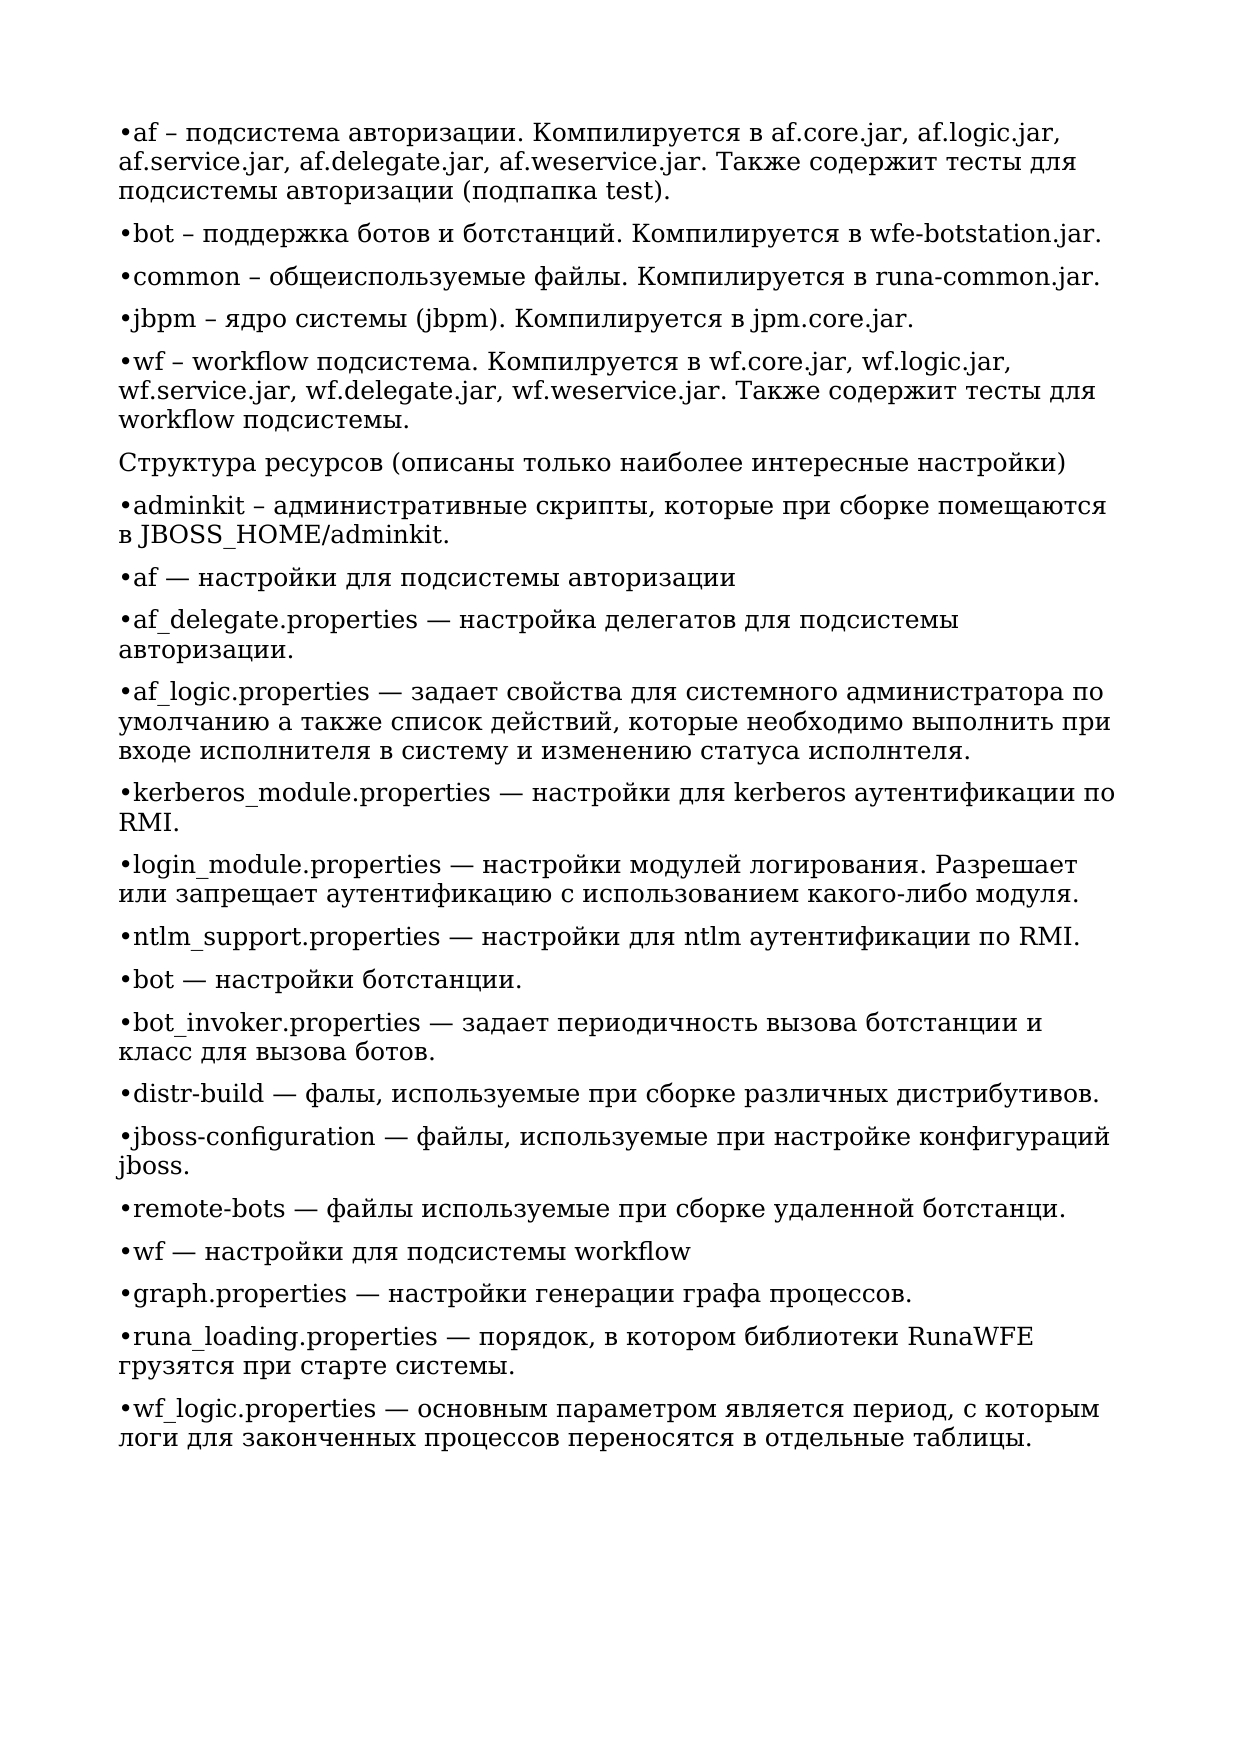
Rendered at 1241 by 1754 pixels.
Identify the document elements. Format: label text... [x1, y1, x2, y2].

list wf — настройки для подсистемы workflow [118, 1237, 1122, 1266]
list graph.properties — настройки генерации графа процессов. [118, 1279, 1122, 1309]
list ntlm_support.properties — настройки для ntlm аутентификации по RMI. [118, 922, 1122, 951]
list common – общеиспользуемые файлы. Компилируется в runa-common.jar. [118, 262, 1122, 291]
list af – подсистема авторизации. Компилируется в af.core.jar, af.logic.jar, af.service.jar, af.delegate.jar, af.weservice.jar. Также содержит тесты для подсистемы авторизации (подпапка test). [118, 118, 1122, 206]
list remote-bots — файлы используемые при сборке удаленной ботстанци. [118, 1194, 1122, 1223]
list af — настройки для подсистемы авторизации [118, 563, 1122, 592]
list adminkit – административные скрипты, которые при сборке помещаются в JBOSS_HOME/adminkit. [118, 491, 1122, 549]
list login_module.properties — настройки модулей логирования. Разрешает или запрещает аутентификацию с использованием какого-либо модуля. [118, 850, 1122, 909]
list runa_loading.properties — порядок, в котором библиотеки RunaWFE грузятся при старте системы. [118, 1322, 1122, 1381]
list bot – поддержка ботов и ботстанций. Компилируется в wfe-botstation.jar. [118, 219, 1122, 248]
list bot — настройки ботстанции. [118, 965, 1122, 994]
list distr-build — фалы, используемые при сборке различных дистрибутивов. [118, 1079, 1122, 1109]
list af_delegate.properties — настройка делегатов для подсистемы авторизации. [118, 606, 1122, 664]
list wf_logic.properties — основным параметром является период, с которым логи для законченных процессов переносятся в отдельные таблицы. [118, 1394, 1122, 1452]
list af_logic.properties — задает свойства для системного администратора по умолчанию а также список действий, которые необходимо выполнить при входе исполнителя в систему и изменению статуса исполнтеля. [118, 677, 1122, 765]
list kerberos_module.properties — настройки для kerberos аутентификации по RMI. [118, 778, 1122, 837]
list jbpm – ядро системы (jbpm). Компилируется в jpm.core.jar. [118, 304, 1122, 334]
list wf – workflow подсистема. Компилруется в wf.core.jar, wf.logic.jar, wf.service.jar, wf.delegate.jar, wf.weservice.jar. Также содержит тесты для workflow подсистемы. [118, 347, 1122, 435]
list jboss-configuration — файлы, используемые при настройке конфигураций jboss. [118, 1122, 1122, 1181]
text Структура ресурсов (описаны только наиболее интересные настройки) [118, 448, 1122, 477]
list bot_invoker.properties — задает периодичность вызова ботстанции и класс для вызова ботов. [118, 1008, 1122, 1066]
